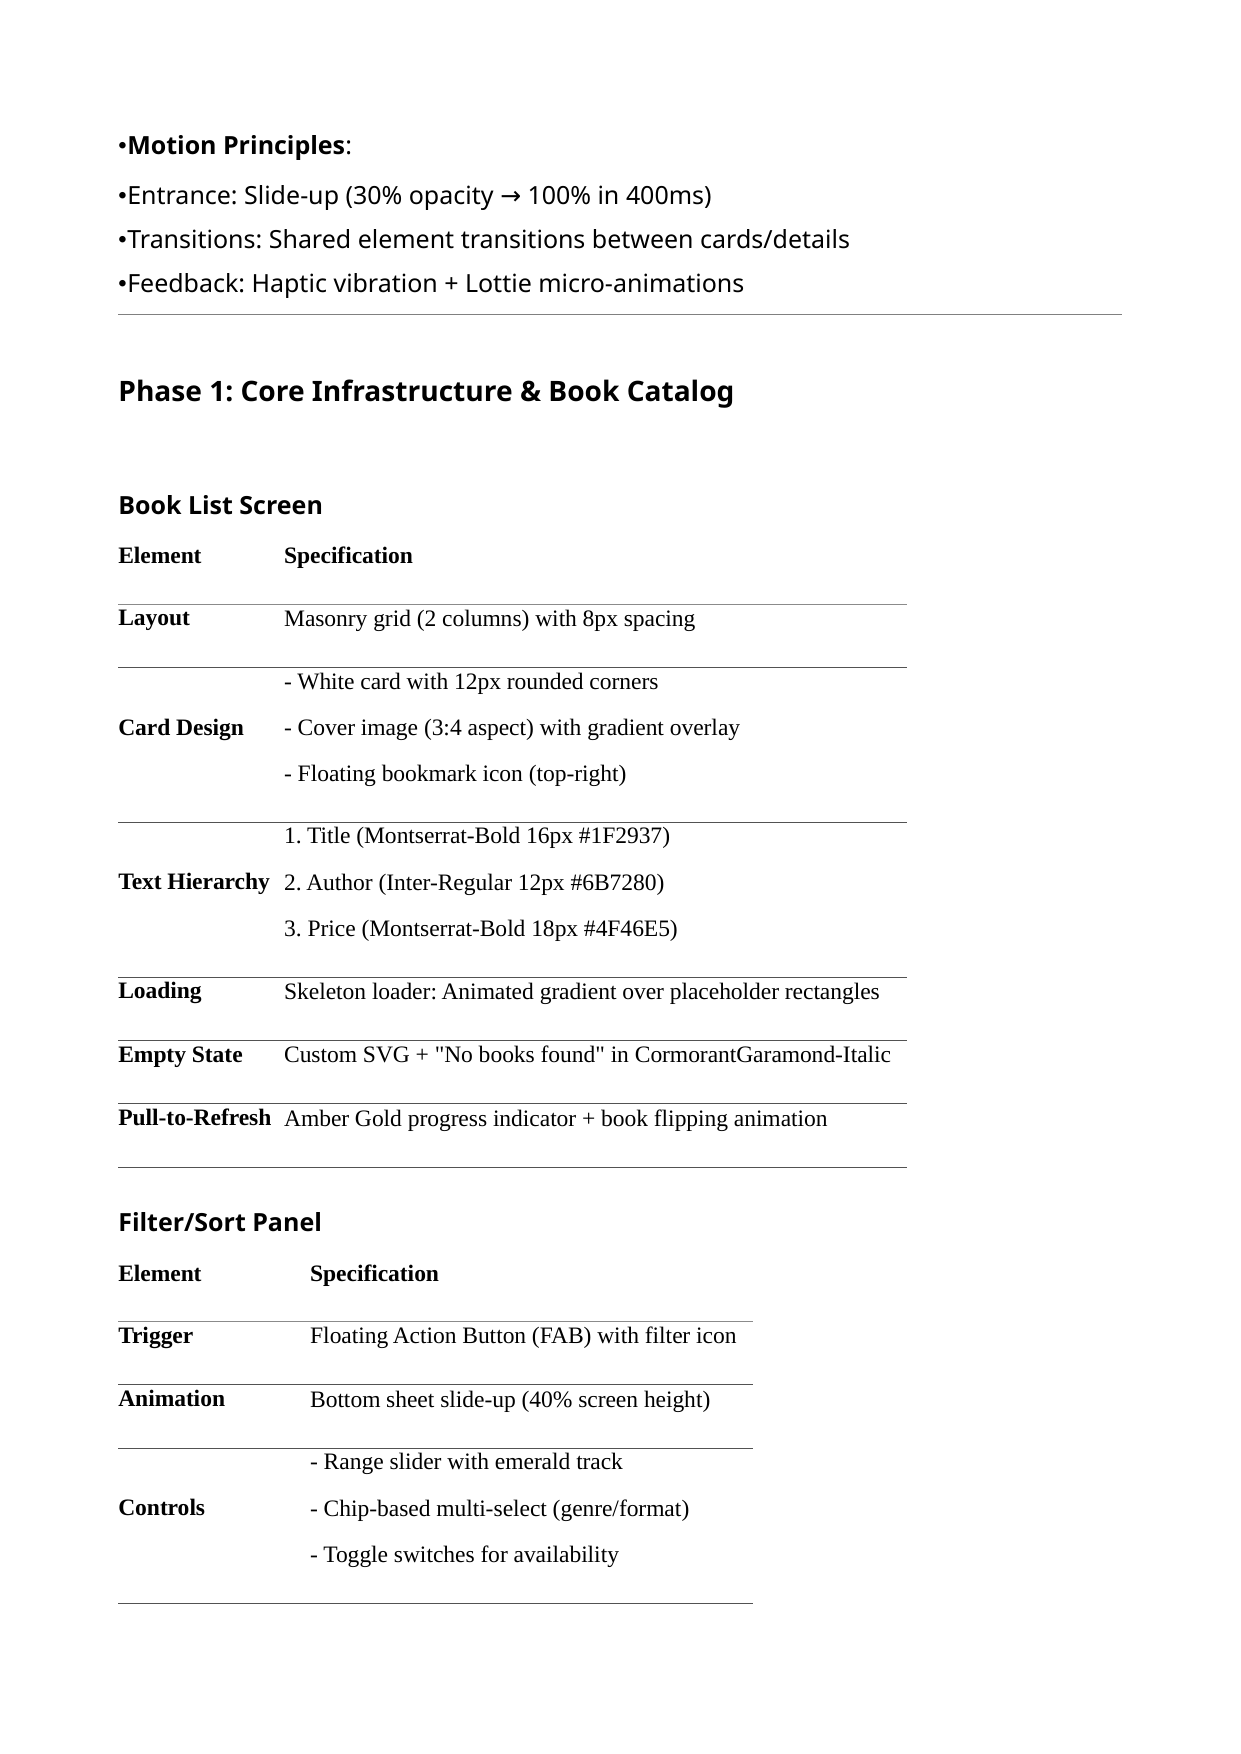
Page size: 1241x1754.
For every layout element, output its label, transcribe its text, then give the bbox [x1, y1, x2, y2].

table_cell Custom SVG + "No books found" in CormorantGaramond-Italic [284, 1041, 907, 1103]
table_cell Animation [118, 1385, 310, 1448]
table_cell 1. Title (Montserrat-Bold 16px #1F2937) 2. Author (Inter-Regular 12px #6B7280) 3. Price (Montserrat-Bold 18px #4F46E5) [284, 823, 907, 977]
subtitle Phase 1: Core Infrastructure & Book Catalog [118, 372, 1122, 410]
table_cell Pull-to-Refresh [118, 1104, 284, 1167]
table_cell Trigger [118, 1322, 310, 1384]
subtitle Book List Screen [118, 478, 1122, 521]
table_cell Loading [118, 978, 284, 1040]
table_header Element [118, 542, 284, 604]
subtitle Filter/Sort Panel [118, 1195, 1122, 1239]
table_header Element [118, 1259, 310, 1321]
table_cell Skeleton loader: Animated gradient over placeholder rectangles [284, 978, 907, 1040]
table_header Specification [284, 542, 907, 604]
list Motion Principles: [118, 118, 1122, 162]
list Entrance: Slide-up (30% opacity → 100% in 400ms) [118, 168, 1122, 212]
table_header Specification [310, 1259, 753, 1321]
table_cell Text Hierarchy [118, 823, 284, 977]
table_cell Card Design [118, 668, 284, 822]
table_cell Amber Gold progress indicator + book flipping animation [284, 1104, 907, 1167]
table_cell Empty State [118, 1041, 284, 1103]
table_cell Layout [118, 605, 284, 667]
table_cell Bottom sheet slide-up (40% screen height) [310, 1385, 753, 1448]
table_cell Floating Action Button (FAB) with filter icon [310, 1322, 753, 1384]
list Feedback: Haptic vibration + Lottie micro-animations [118, 256, 1122, 299]
table_cell Masonry grid (2 columns) with 8px spacing [284, 605, 907, 667]
table_cell - Range slider with emerald track - Chip-based multi-select (genre/format) - Toggle switches for availability [310, 1449, 753, 1602]
table_cell Controls [118, 1449, 310, 1602]
list Transitions: Shared element transitions between cards/details [118, 212, 1122, 256]
table_cell - White card with 12px rounded corners - Cover image (3:4 aspect) with gradient overlay - Floating bookmark icon (top-right) [284, 668, 907, 822]
